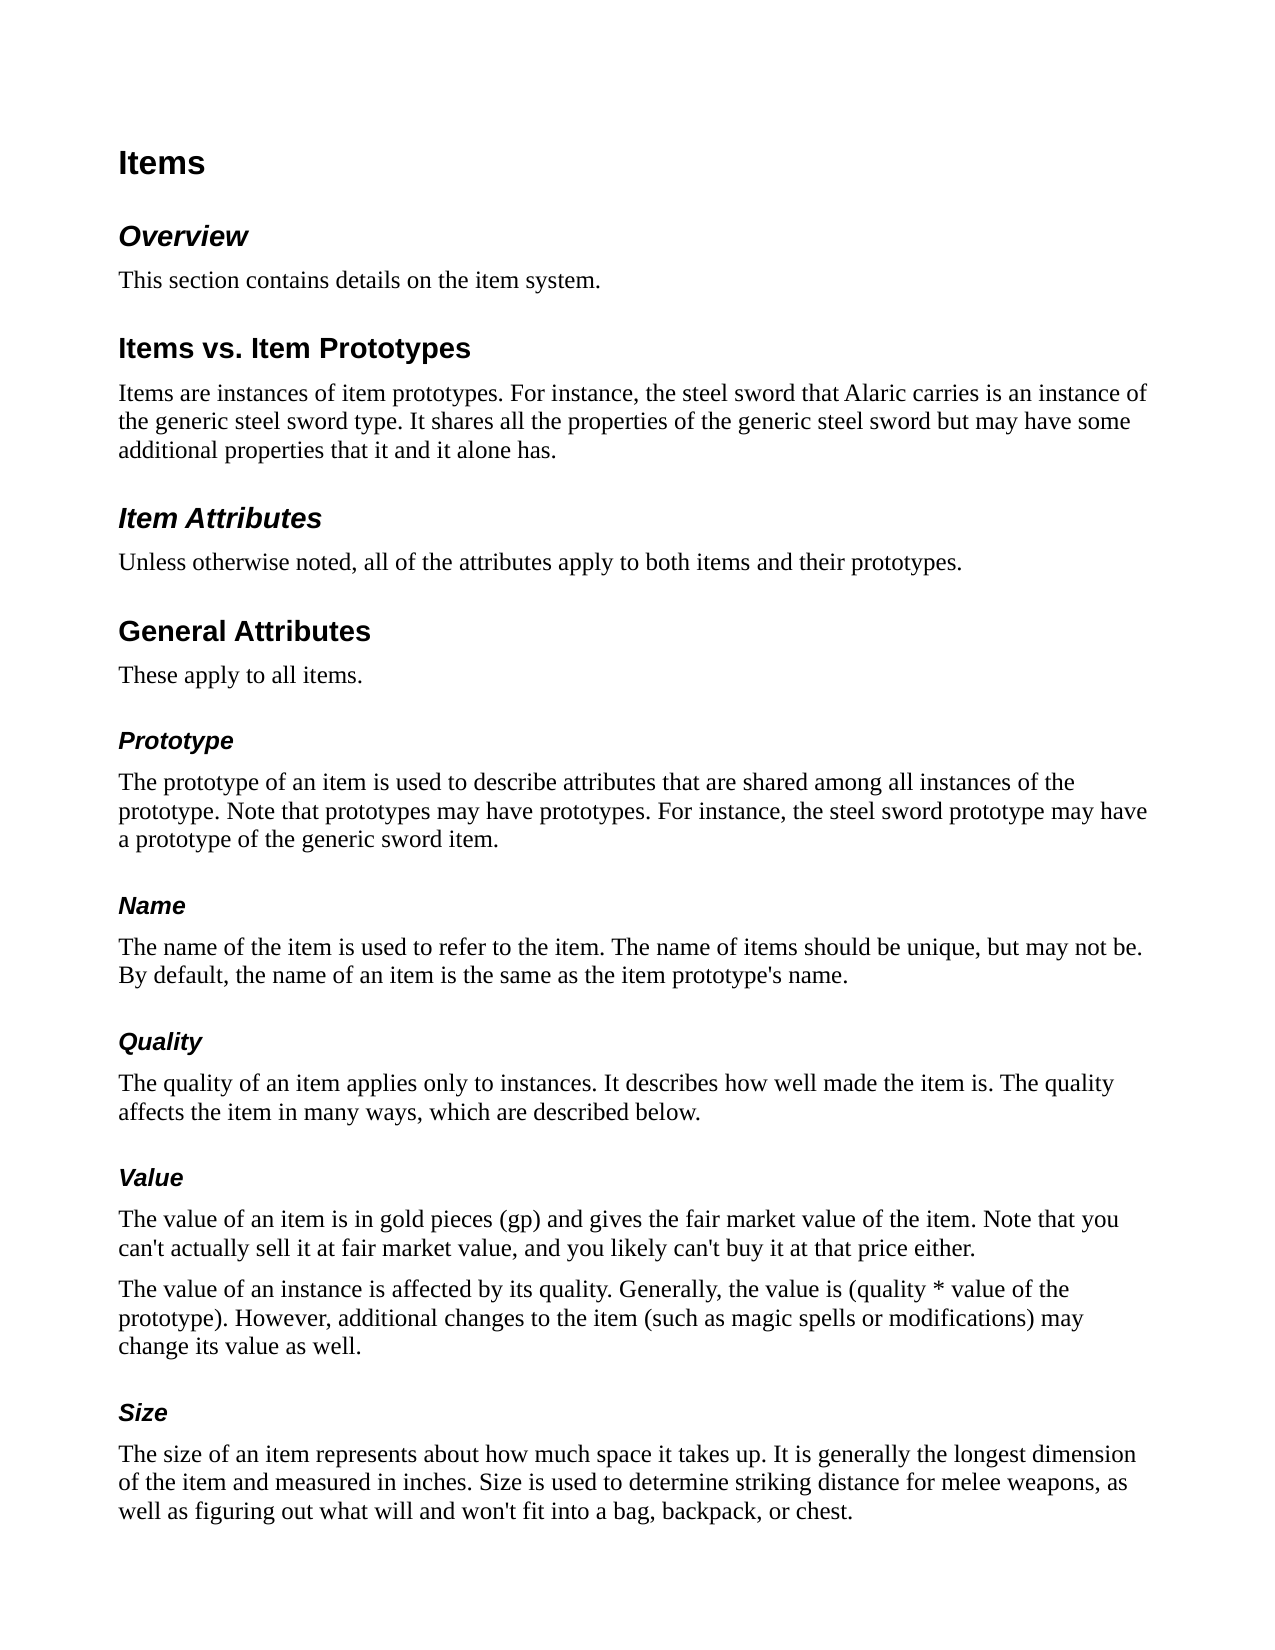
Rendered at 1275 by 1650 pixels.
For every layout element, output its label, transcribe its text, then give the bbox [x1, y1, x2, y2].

text The quality of an item applies only to instances. It describes how well made the item is. The quality affects the item in many ways, which are described below. [118, 1068, 1157, 1125]
subtitle General Attributes [118, 614, 1157, 647]
text The value of an item is in gold pieces (gp) and gives the fair market value of the item. Note that you can't actually sell it at fair market value, and you likely can't buy it at that price either. [118, 1204, 1157, 1261]
text The size of an item represents about how much space it takes up. It is generally the longest dimension of the item and measured in inches. Size is used to determine striking distance for melee weapons, as well as figuring out what will and won't fit into a bag, backpack, or chest. [118, 1439, 1157, 1525]
subtitle Items vs. Item Prototypes [118, 332, 1157, 365]
text The prototype of an item is used to describe attributes that are shared among all instances of the prototype. Note that prototypes may have prototypes. For instance, the steel sword prototype may have a prototype of the generic sword item. [118, 767, 1157, 853]
subtitle Item Attributes [118, 501, 1157, 535]
subtitle Items [118, 143, 1157, 182]
text Unless otherwise noted, all of the attributes apply to both items and their prototypes. [118, 547, 1157, 576]
text The name of the item is used to refer to the item. The name of items should be unique, but may not be. By default, the name of an item is the same as the item prototype's name. [118, 932, 1157, 989]
text This section contains details on the item system. [118, 265, 1157, 294]
subtitle Size [118, 1398, 1157, 1426]
text These apply to all items. [118, 660, 1157, 688]
text The value of an instance is affected by its quality. Generally, the value is (quality * value of the prototype). However, additional changes to the item (such as magic spells or modifications) may change its value as well. [118, 1274, 1157, 1360]
subtitle Value [118, 1163, 1157, 1191]
subtitle Name [118, 891, 1157, 919]
subtitle Quality [118, 1027, 1157, 1055]
subtitle Prototype [118, 726, 1157, 754]
subtitle Overview [118, 219, 1157, 253]
text Items are instances of item prototypes. For instance, the steel sword that Alaric carries is an instance of the generic steel sword type. It shares all the properties of the generic steel sword but may have some additional properties that it and it alone has. [118, 378, 1157, 464]
